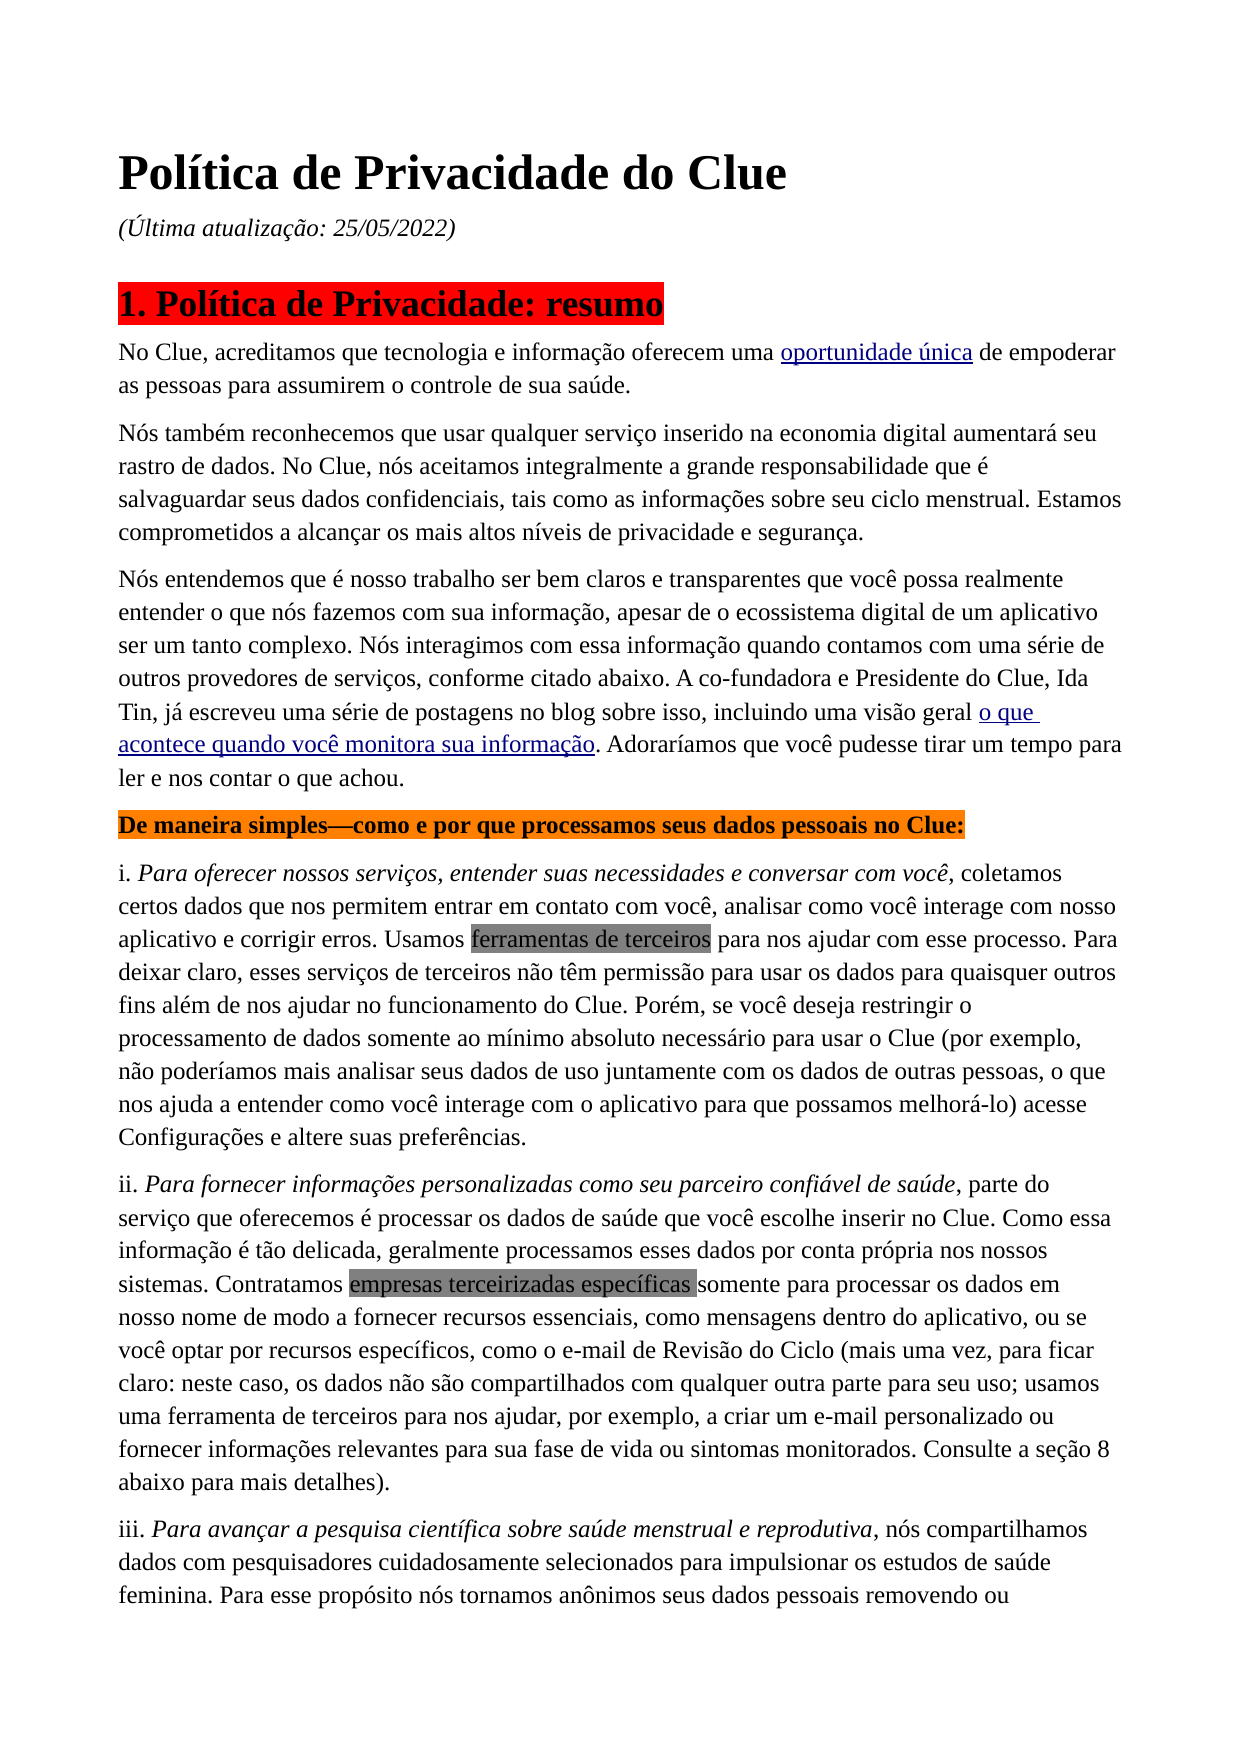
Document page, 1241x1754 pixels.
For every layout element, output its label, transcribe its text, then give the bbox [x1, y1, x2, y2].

text No Clue, acreditamos que tecnologia e informação oferecem uma oportunidade única de empoderar as pessoas para assumirem o controle de sua saúde. [118, 337, 1122, 399]
text (Última atualização: 25/05/2022) [118, 213, 1122, 242]
text i. Para oferecer nossos serviços, entender suas necessidades e conversar com você, coletamos certos dados que nos permitem entrar em contato com você, analisar como você interage com nosso aplicativo e corrigir erros. Usamos ferramentas de terceiros para nos ajudar com esse processo. Para deixar claro, esses serviços de terceiros não têm permissão para usar os dados para quaisquer outros fins além de nos ajudar no funcionamento do Clue. Porém, se você deseja restringir o processamento de dados somente ao mínimo absoluto necessário para usar o Clue (por exemplo, não poderíamos mais analisar seus dados de uso juntamente com os dados de outras pessoas, o que nos ajuda a entender como você interage com o aplicativo para que possamos melhorá-lo) acesse Configurações e altere suas preferências. [118, 858, 1122, 1151]
text De maneira simples—como e por que processamos seus dados pessoais no Clue: [118, 810, 1122, 839]
text ii. Para fornecer informações personalizadas como seu parceiro confiável de saúde, parte do serviço que oferecemos é processar os dados de saúde que você escolhe inserir no Clue. Como essa informação é tão delicada, geralmente processamos esses dados por conta própria nos nossos sistemas. Contratamos empresas terceirizadas específicas somente para processar os dados em nosso nome de modo a fornecer recursos essenciais, como mensagens dentro do aplicativo, ou se você optar por recursos específicos, como o e-mail de Revisão do Ciclo (mais uma vez, para ficar claro: neste caso, os dados não são compartilhados com qualquer outra parte para seu uso; usamos uma ferramenta de terceiros para nos ajudar, por exemplo, a criar um e-mail personalizado ou fornecer informações relevantes para sua fase de vida ou sintomas monitorados. Consulte a seção 8 abaixo para mais detalhes). [118, 1169, 1122, 1496]
text Nós entendemos que é nosso trabalho ser bem claros e transparentes que você possa realmente entender o que nós fazemos com sua informação, apesar de o ecossistema digital de um aplicativo ser um tanto complexo. Nós interagimos com essa informação quando contamos com uma série de outros provedores de serviços, conforme citado abaixo. A co-fundadora e Presidente do Clue, Ida Tin, já escreveu uma série de postagens no blog sobre isso, incluindo uma visão geral o que acontece quando você monitora sua informação. Adoraríamos que você pudesse tirar um tempo para ler e nos contar o que achou. [118, 564, 1122, 791]
text iii. Para avançar a pesquisa científica sobre saúde menstrual e reprodutiva, nós compartilhamos dados com pesquisadores cuidadosamente selecionados para impulsionar os estudos de saúde feminina. Para esse propósito nós tornamos anônimos seus dados pessoais removendo ou [118, 1514, 1122, 1609]
subtitle Política de Privacidade do Clue [118, 143, 1122, 201]
text Nós também reconhecemos que usar qualquer serviço inserido na economia digital aumentará seu rastro de dados. No Clue, nós aceitamos integralmente a grande responsabilidade que é salvaguardar seus dados confidenciais, tais como as informações sobre seu ciclo menstrual. Estamos comprometidos a alcançar os mais altos níveis de privacidade e segurança. [118, 418, 1122, 546]
subtitle 1. Política de Privacidade: resumo [118, 282, 1122, 325]
